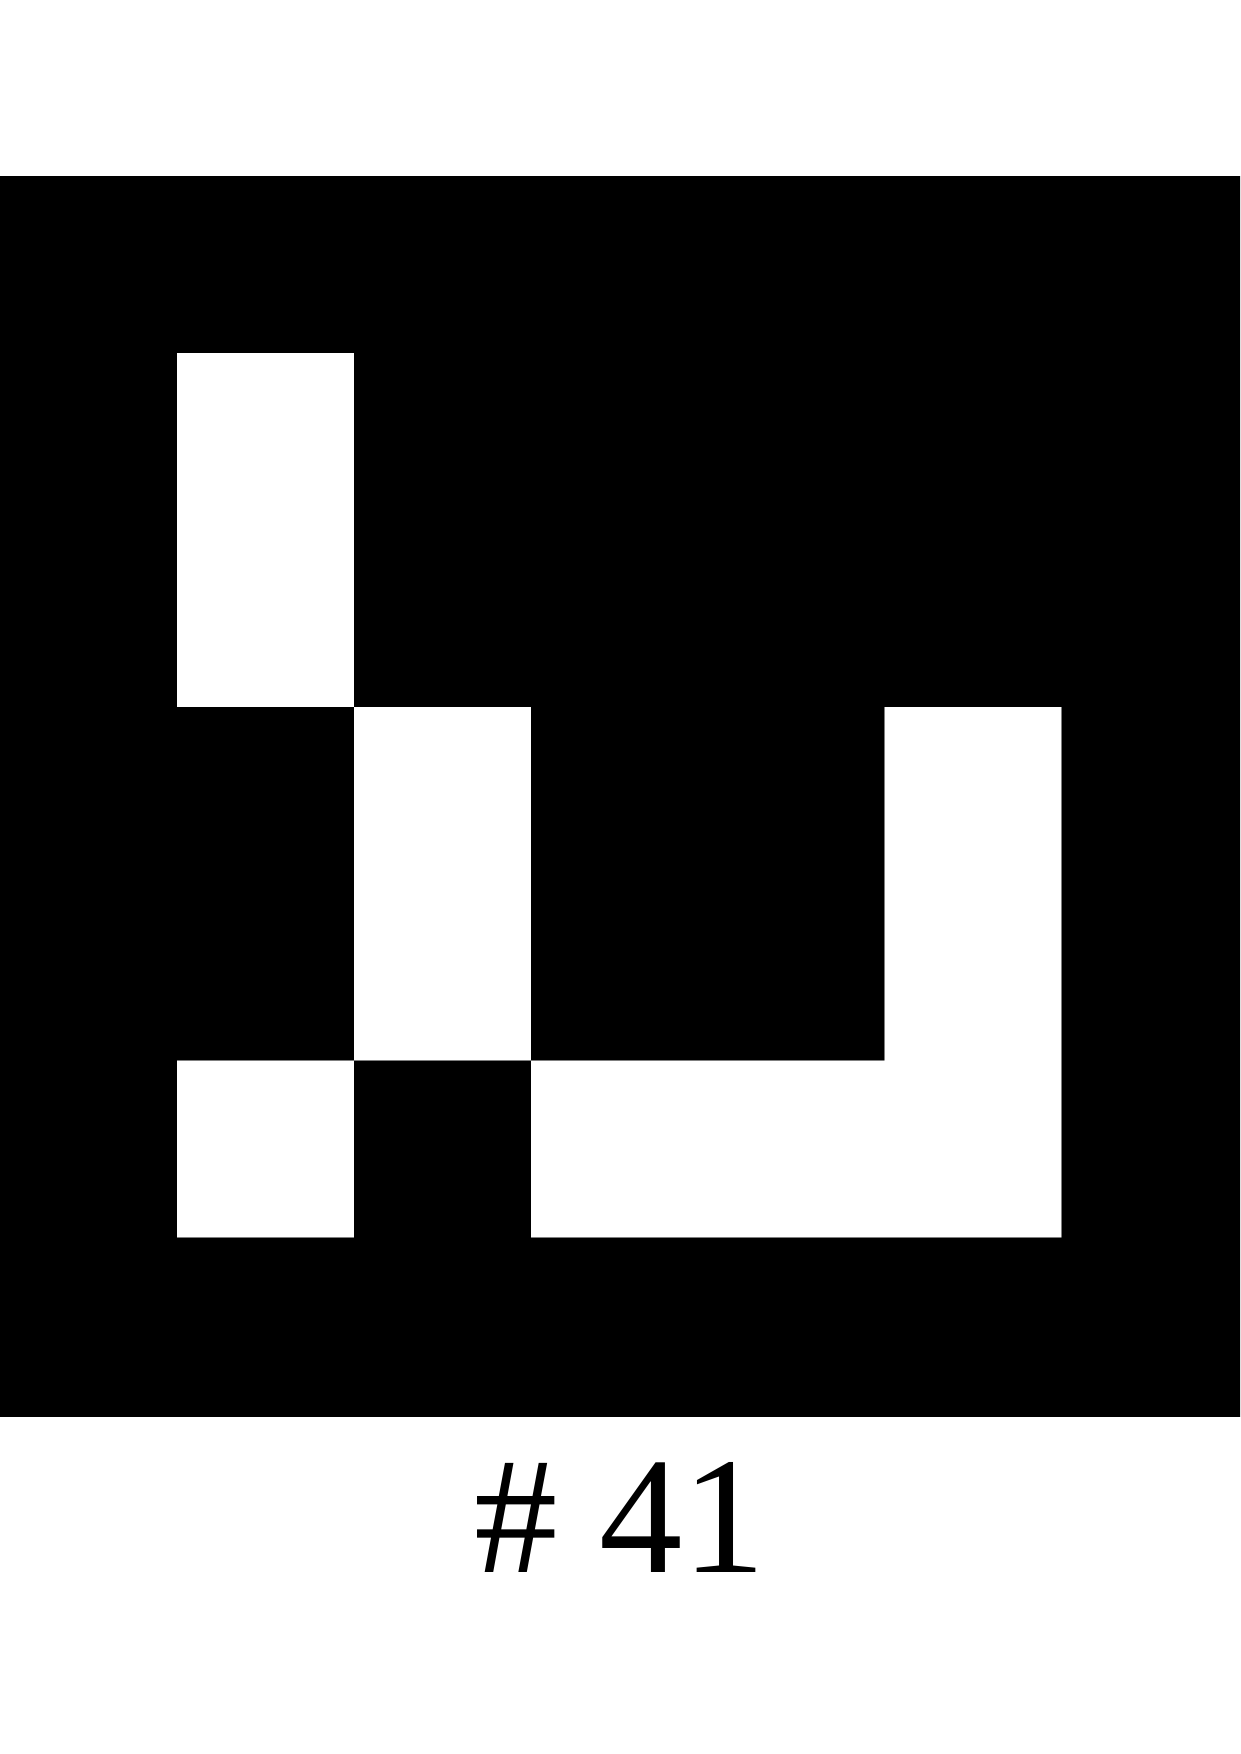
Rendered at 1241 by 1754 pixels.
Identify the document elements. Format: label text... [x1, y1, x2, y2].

picture [0, 176, 1241, 1417]
text # 41 [118, 1417, 1122, 1608]
